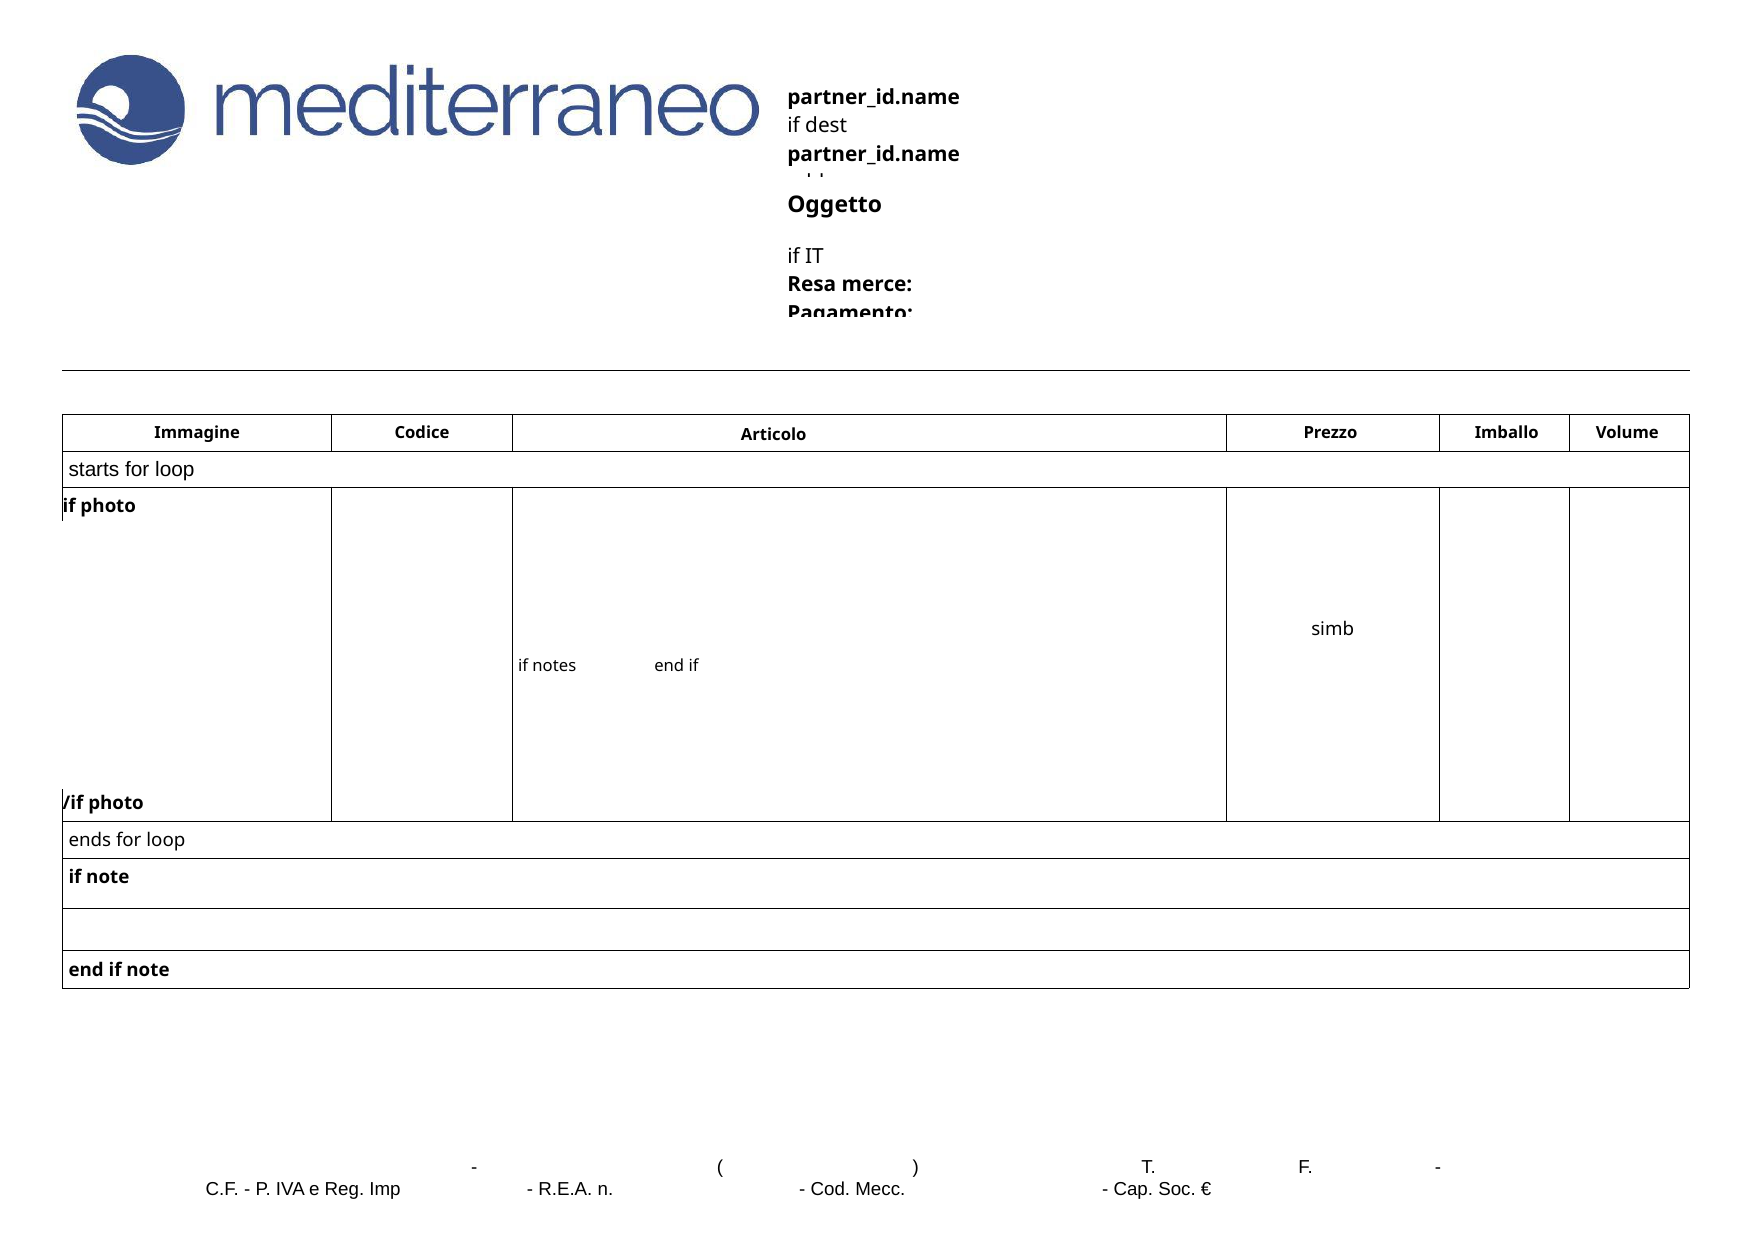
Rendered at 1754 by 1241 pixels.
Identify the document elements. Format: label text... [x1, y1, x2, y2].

text <setLang(o.partner_id.lang or 'en_US')> [62, 371, 1692, 388]
text <if test="o.quotation_model != 2"> [62, 1038, 1692, 1064]
table_cell <item.name if item.use_text_description else item.product_id.name> if notes<item.note>end if [513, 488, 1226, 821]
table_header Articolo<set_counter("volume")> [513, 415, 1226, 451]
table_cell <"%2.3f" % (item.product_uom_qty *item.product_id.pack_l * item.product_id.pack_h * item.product_id.pack_p / 1000000.0)> [1570, 488, 1689, 821]
table_cell starts for loop [63, 452, 1689, 487]
table_cell end if note [63, 951, 1689, 987]
table_cell <int(item.product_packaging.qty) if item.product_packaging else item.product_id.q_x_pack> [1440, 488, 1569, 821]
table_cell simb <formatLang(item.currency_price_subtotal)> [1227, 488, 1439, 821]
table_cell ends for loop [63, 822, 1689, 858]
table_header Immagine [63, 415, 331, 451]
table_header Prezzo [1227, 415, 1439, 451]
picture [68, 50, 764, 170]
table_header Imballo [1440, 415, 1569, 451]
table_cell if photo /if photo [63, 488, 331, 821]
table_cell <o.note> [63, 909, 1689, 950]
table_header Codice [332, 415, 512, 451]
text <if test="o.quotation_model == 2"> [62, 388, 1692, 414]
table_header Volume [1570, 415, 1689, 451]
table_cell if note [63, 859, 1689, 907]
table_cell <item.product_id.code><set_counter("volume", get_counter("volume") + item.product_id.volume)> [332, 488, 512, 821]
text </if> [62, 987, 1692, 1013]
